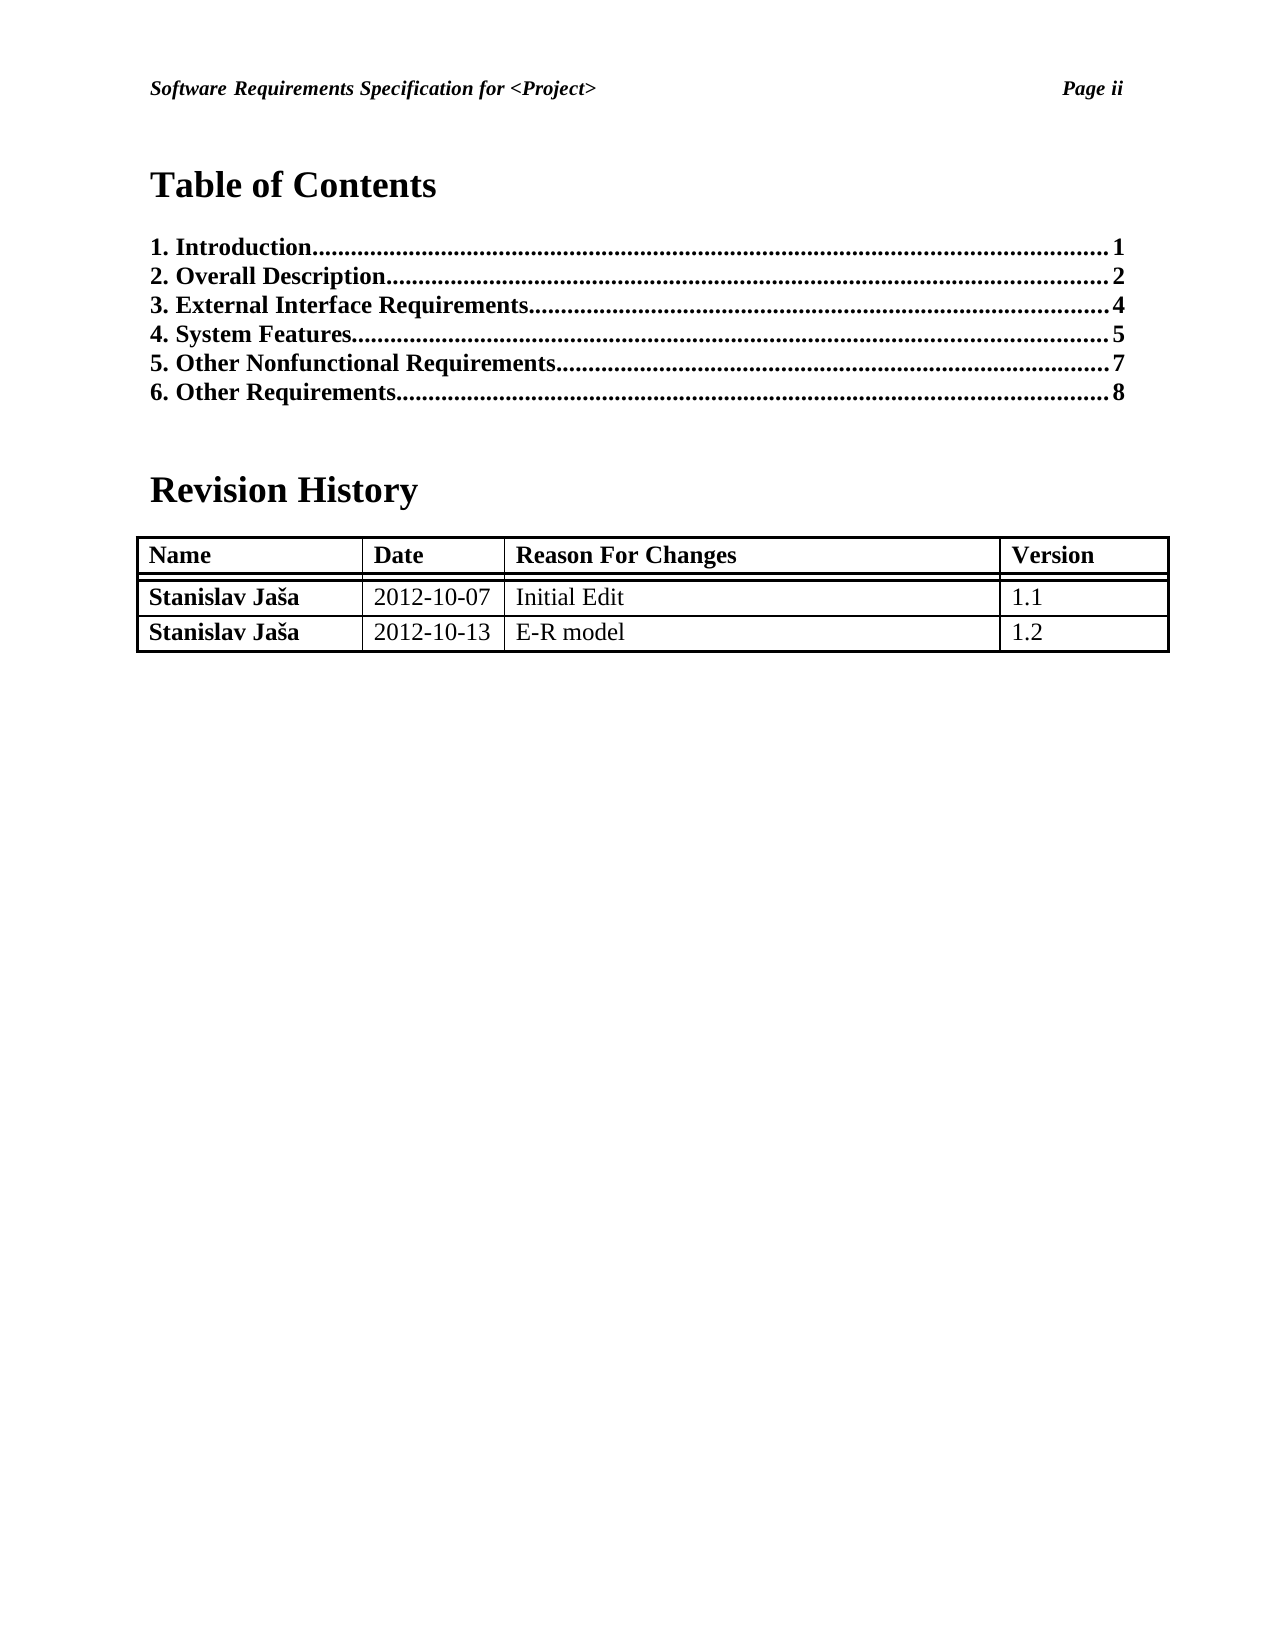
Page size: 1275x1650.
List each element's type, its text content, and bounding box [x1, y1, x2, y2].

table_cell 1.2 [1001, 617, 1167, 650]
table_cell 2012-10-07 [363, 582, 504, 615]
table_header Date [363, 539, 504, 572]
text Revision History [150, 468, 1125, 511]
table_cell Stanislav Jaša [139, 582, 362, 615]
text 2. Overall Description 2 [150, 266, 1125, 289]
text 1. Introduction 1 [150, 237, 1125, 259]
table_cell Initial Edit [505, 582, 999, 615]
text 4. System Features 5 [150, 324, 1125, 347]
text Table of Contents [150, 162, 1125, 205]
table_cell E-R model [505, 617, 999, 650]
table_header Reason For Changes [505, 539, 999, 572]
table_cell [363, 575, 504, 579]
table_cell [505, 575, 999, 579]
table_header Name [139, 539, 362, 572]
text 5. Other Nonfunctional Requirements 7 [150, 353, 1125, 376]
text 6. Other Requirements 8 [150, 382, 1125, 405]
table_cell [1001, 575, 1167, 579]
table_cell [139, 575, 362, 579]
text 3. External Interface Requirements 4 [150, 295, 1125, 318]
table_cell Stanislav Jaša [139, 617, 362, 650]
table_header Version [1001, 539, 1167, 572]
table_cell 2012-10-13 [363, 617, 504, 650]
table_cell 1.1 [1001, 582, 1167, 615]
